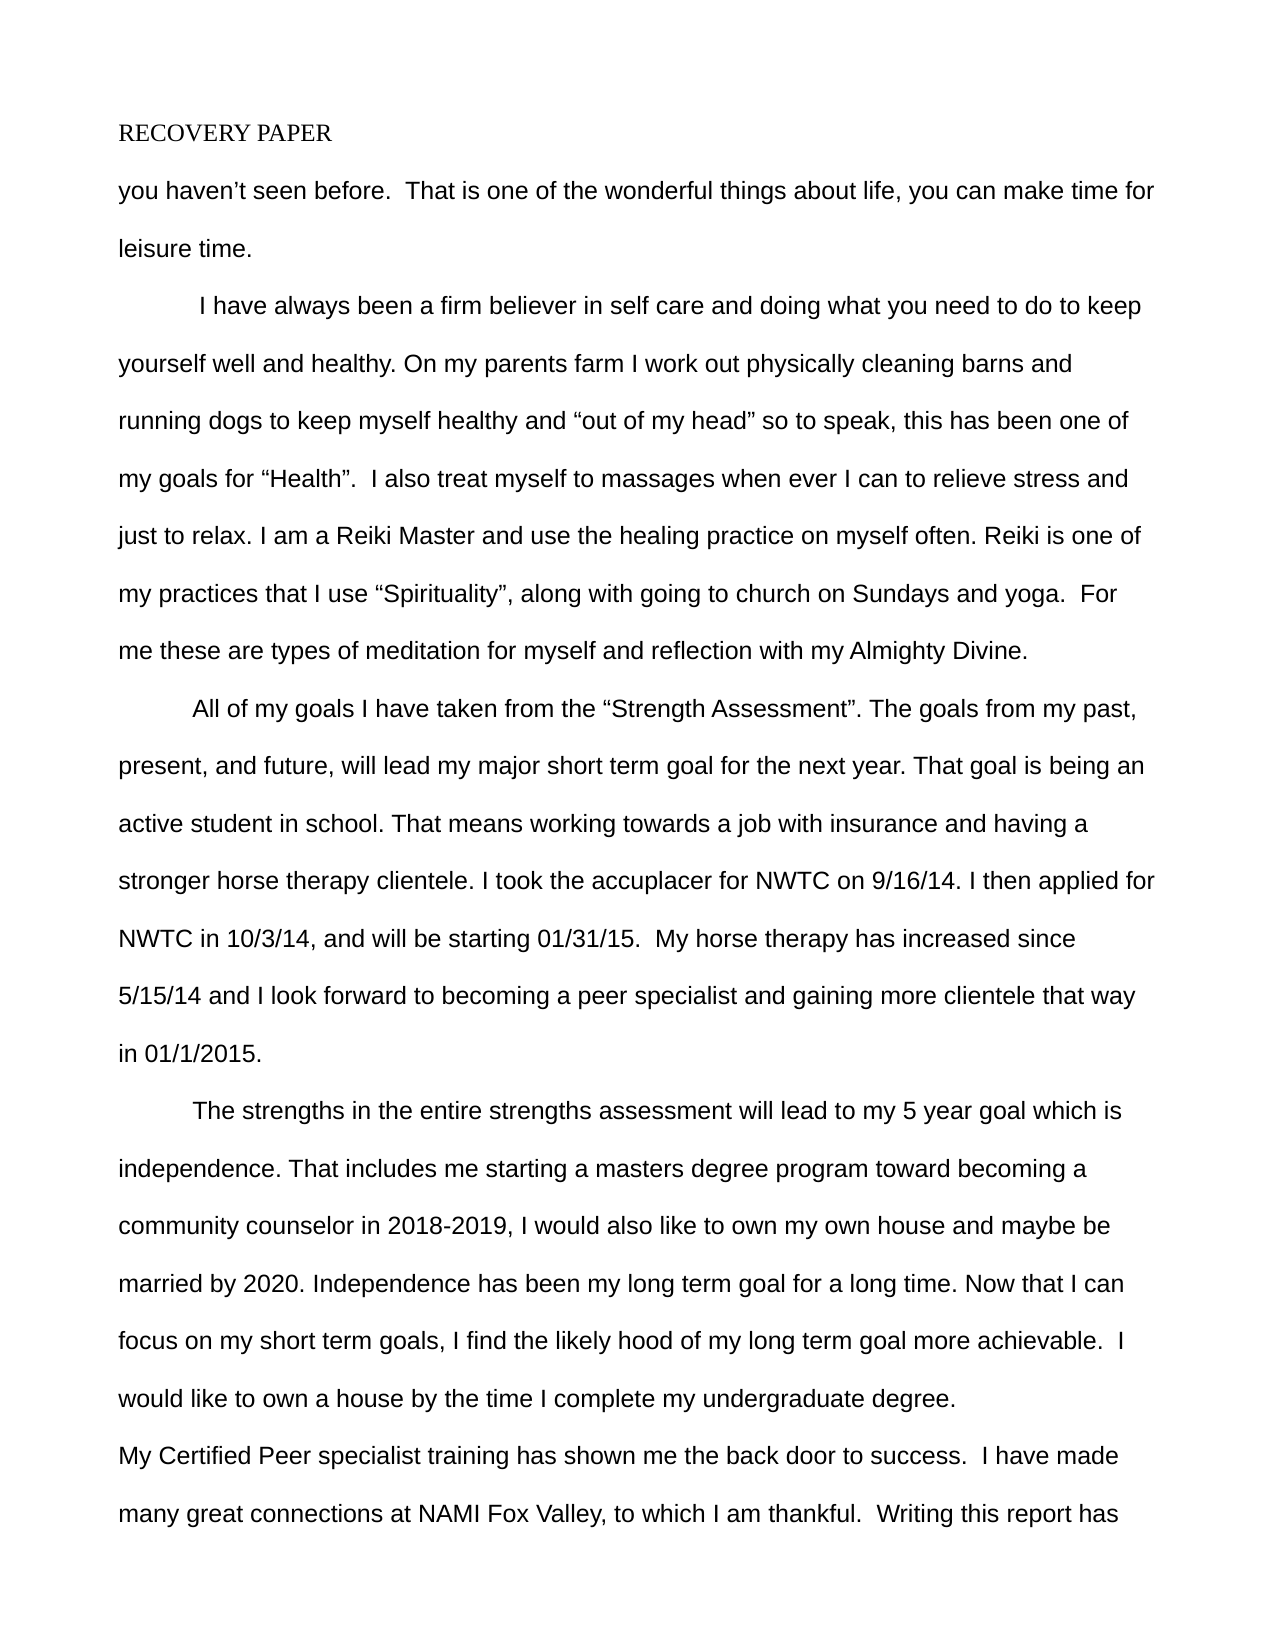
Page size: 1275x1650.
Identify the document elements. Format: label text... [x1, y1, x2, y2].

text I have always been a firm believer in self care and doing what you need to do to keep yourself well and healthy. On my parents farm I work out physically cleaning barns and running dogs to keep myself healthy and “out of my head” so to speak, this has been one of my goals for “Health”. I also treat myself to massages when ever I can to relieve stress and just to relax. I am a Reiki Master and use the healing practice on myself often. Reiki is one of my practices that I use “Spirituality”, along with going to church on Sundays and yoga. For me these are types of meditation for myself and reflection with my Almighty Divine. [118, 291, 1157, 665]
text My Certified Peer specialist training has shown me the back door to success. I have made many great connections at NAMI Fox Valley, to which I am thankful. Writing this report has [118, 1441, 1157, 1528]
text you haven’t seen before. That is one of the wonderful things about life, you can make time for leisure time. [118, 176, 1157, 263]
text All of my goals I have taken from the “Strength Assessment”. The goals from my past, present, and future, will lead my major short term goal for the next year. That goal is being an active student in school. That means working towards a job with insurance and having a stronger horse therapy clientele. I took the accuplacer for NWTC on 9/16/14. I then applied for NWTC in 10/3/14, and will be starting 01/31/15. My horse therapy has increased since 5/15/14 and I look forward to becoming a peer specialist and gaining more clientele that way in 01/1/2015. [118, 694, 1157, 1068]
text The strengths in the entire strengths assessment will lead to my 5 year goal which is independence. That includes me starting a masters degree program toward becoming a community counselor in 2018-2019, I would also like to own my own house and maybe be married by 2020. Independence has been my long term goal for a long time. Now that I can focus on my short term goals, I find the likely hood of my long term goal more achievable. I would like to own a house by the time I complete my undergraduate degree. [118, 1096, 1157, 1413]
